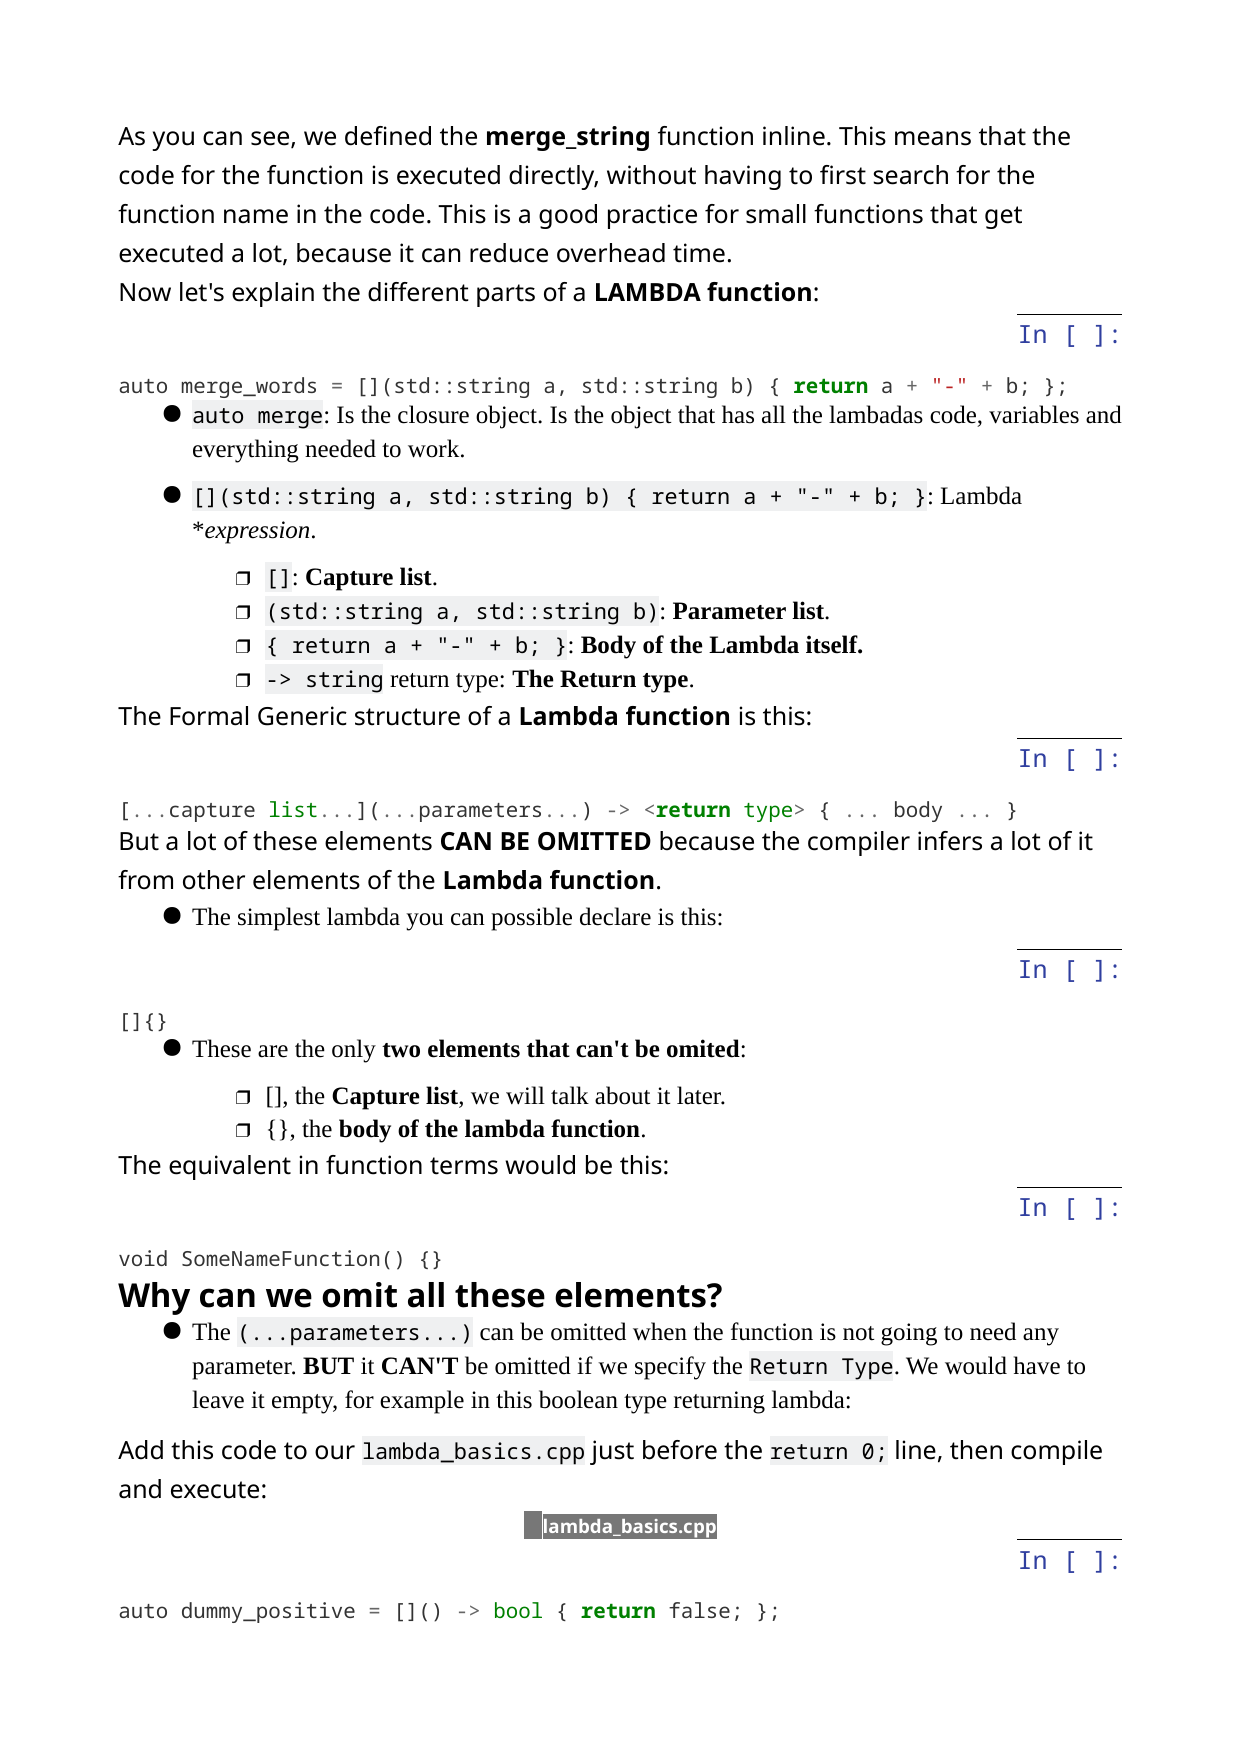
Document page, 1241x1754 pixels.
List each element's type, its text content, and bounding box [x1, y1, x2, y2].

text In [ ]: [118, 1539, 1122, 1576]
list The simplest lambda you can possible declare is this: [162, 902, 1122, 930]
text Add this code to our lambda_basics.cpp just before the return 0; line, then compile and execute: [118, 1432, 1122, 1506]
list auto merge: Is the closure object. Is the object that has all the lambadas code, variables and everything needed to work. [162, 399, 1122, 462]
text lambda_basics.cpp [118, 1511, 1122, 1539]
text []{} [118, 1006, 1122, 1034]
list {}, the body of the lambda function. [236, 1114, 1122, 1143]
list { return a + "-" + b; }: Body of the Lambda itself. [236, 630, 1122, 660]
list -> string return type: The Return type. [236, 664, 1122, 694]
text The equivalent in function terms would be this: [118, 1147, 1122, 1182]
text In [ ]: [118, 1187, 1122, 1224]
text auto dummy_positive = []() -> bool { return false; }; [118, 1597, 1122, 1625]
list []: Capture list. [236, 562, 1122, 592]
text In [ ]: [118, 738, 1122, 775]
subtitle Why can we omit all these elements? [118, 1272, 1122, 1317]
text The Formal Generic structure of a Lambda function is this: [118, 698, 1122, 733]
text Now let's explain the different parts of a LAMBDA function: [118, 275, 1122, 309]
text auto merge_words = [](std::string a, std::string b) { return a + "-" + b; }; [118, 371, 1122, 399]
list [], the Capture list, we will talk about it later. [236, 1081, 1122, 1110]
text [...capture list...](...parameters...) -> <return type> { ... body ... } [118, 795, 1122, 823]
list These are the only two elements that can't be omited: [162, 1034, 1122, 1063]
text As you can see, we defined the merge_string function inline. This means that the code for the function is executed directly, without having to first search for the function name in the code. This is a good practice for small functions that get executed a lot, because it can reduce overhead time. [118, 118, 1122, 270]
list The (...parameters...) can be omitted when the function is not going to need any parameter. BUT it CAN'T be omitted if we specify the Return Type. We would have to leave it empty, for example in this boolean type returning lambda: [162, 1317, 1122, 1414]
list [](std::string a, std::string b) { return a + "-" + b; }: Lambda *expression. [162, 481, 1122, 543]
text In [ ]: [118, 314, 1122, 351]
text But a lot of these elements CAN BE OMITTED because the compiler infers a lot of it from other elements of the Lambda function. [118, 823, 1122, 897]
text void SomeNameFunction() {} [118, 1244, 1122, 1272]
text In [ ]: [118, 949, 1122, 986]
list (std::string a, std::string b): Parameter list. [236, 596, 1122, 626]
